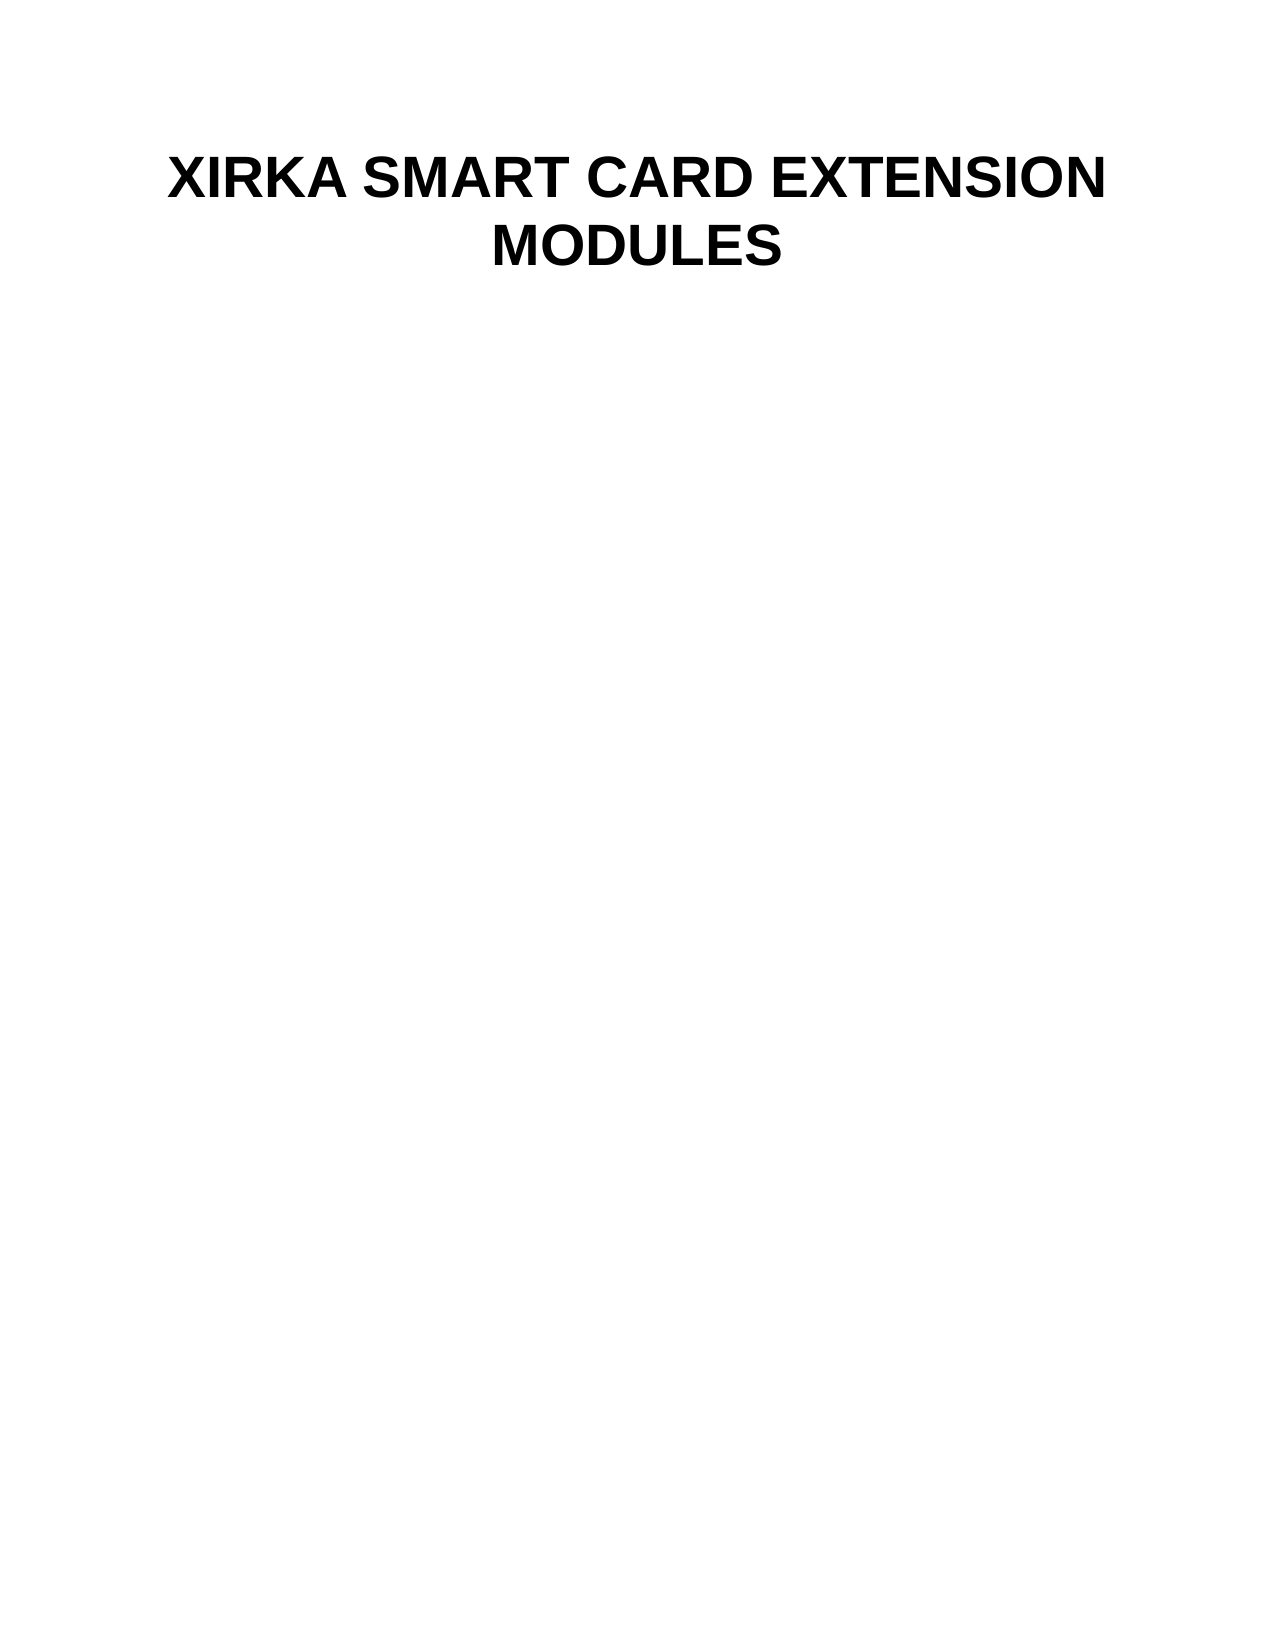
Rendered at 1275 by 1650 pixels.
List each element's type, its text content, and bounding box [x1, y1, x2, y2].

title XIRKA SMART CARD EXTENSION MODULES [118, 143, 1157, 277]
